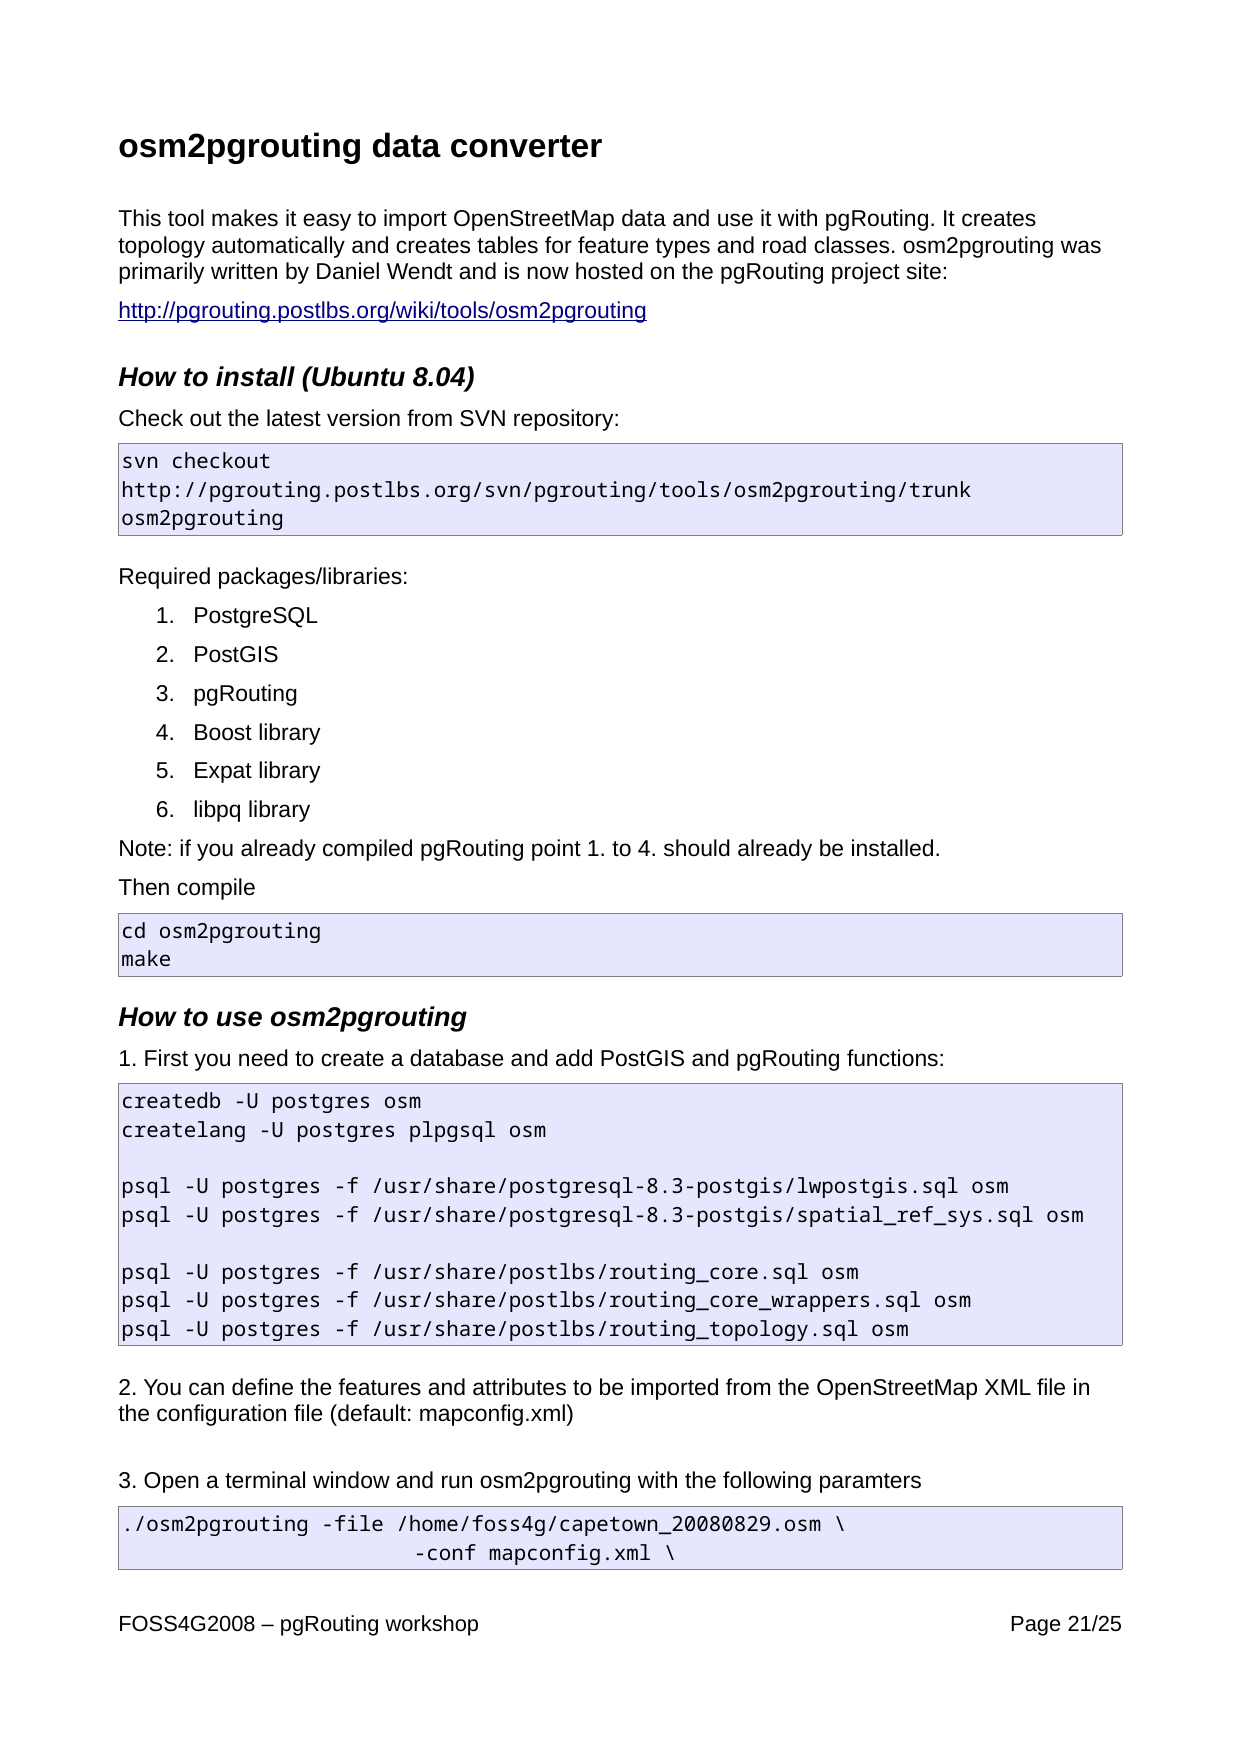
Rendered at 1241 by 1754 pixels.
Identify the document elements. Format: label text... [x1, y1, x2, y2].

text psql -U postgres -f /usr/share/postlbs/routing_topology.sql osm [119, 1311, 1122, 1345]
text psql -U postgres -f /usr/share/postgresql-8.3-postgis/lwpostgis.sql osm [119, 1169, 1122, 1197]
text Note: if you already compiled pgRouting point 1. to 4. should already be installed. [118, 835, 1122, 861]
subtitle osm2pgrouting data converter [118, 126, 1122, 164]
list pgRouting [156, 680, 1122, 706]
list Expat library [156, 757, 1122, 784]
text psql -U postgres -f /usr/share/postgresql-8.3-postgis/spatial_ref_sys.sql osm [119, 1197, 1122, 1226]
text Check out the latest version from SVN repository: [118, 404, 1122, 431]
subtitle How to use osm2pgrouting [118, 1001, 1122, 1032]
subtitle How to install (Ubuntu 8.04) [118, 361, 1122, 392]
text psql -U postgres -f /usr/share/postlbs/routing_core.sql osm [119, 1254, 1122, 1282]
text -conf mapconfig.xml \ [119, 1535, 1122, 1569]
text cd osm2pgrouting [119, 914, 1122, 941]
text 2. You can define the features and attributes to be imported from the OpenStreetMap XML file in the configuration file (default: mapconfig.xml) [118, 1374, 1122, 1426]
text http://pgrouting.postlbs.org/wiki/tools/osm2pgrouting [118, 297, 1122, 323]
list libpq library [156, 796, 1122, 823]
list Boost library [156, 718, 1122, 745]
text ./osm2pgrouting -file /home/foss4g/capetown_20080829.osm \ [119, 1507, 1122, 1535]
list PostGIS [156, 641, 1122, 667]
text Then compile [118, 874, 1122, 900]
text make [119, 941, 1122, 976]
list PostgreSQL [156, 602, 1122, 628]
text 1. First you need to create a database and add PostGIS and pgRouting functions: [118, 1044, 1122, 1071]
text svn checkout http://pgrouting.postlbs.org/svn/pgrouting/tools/osm2pgrouting/trunk osm2pgrouting [119, 444, 1122, 535]
text 3. Open a terminal window and run osm2pgrouting with the following paramters [118, 1467, 1122, 1494]
text psql -U postgres -f /usr/share/postlbs/routing_core_wrappers.sql osm [119, 1282, 1122, 1311]
text Required packages/libraries: [118, 563, 1122, 589]
text createdb -U postgres osm [119, 1084, 1122, 1112]
text createlang -U postgres plpgsql osm [119, 1112, 1122, 1140]
text This tool makes it easy to import OpenStreetMap data and use it with pgRouting. It creates topology automatically and creates tables for feature types and road classes. osm2pgrouting was primarily written by Daniel Wendt and is now hosted on the pgRouting project site: [118, 205, 1122, 284]
